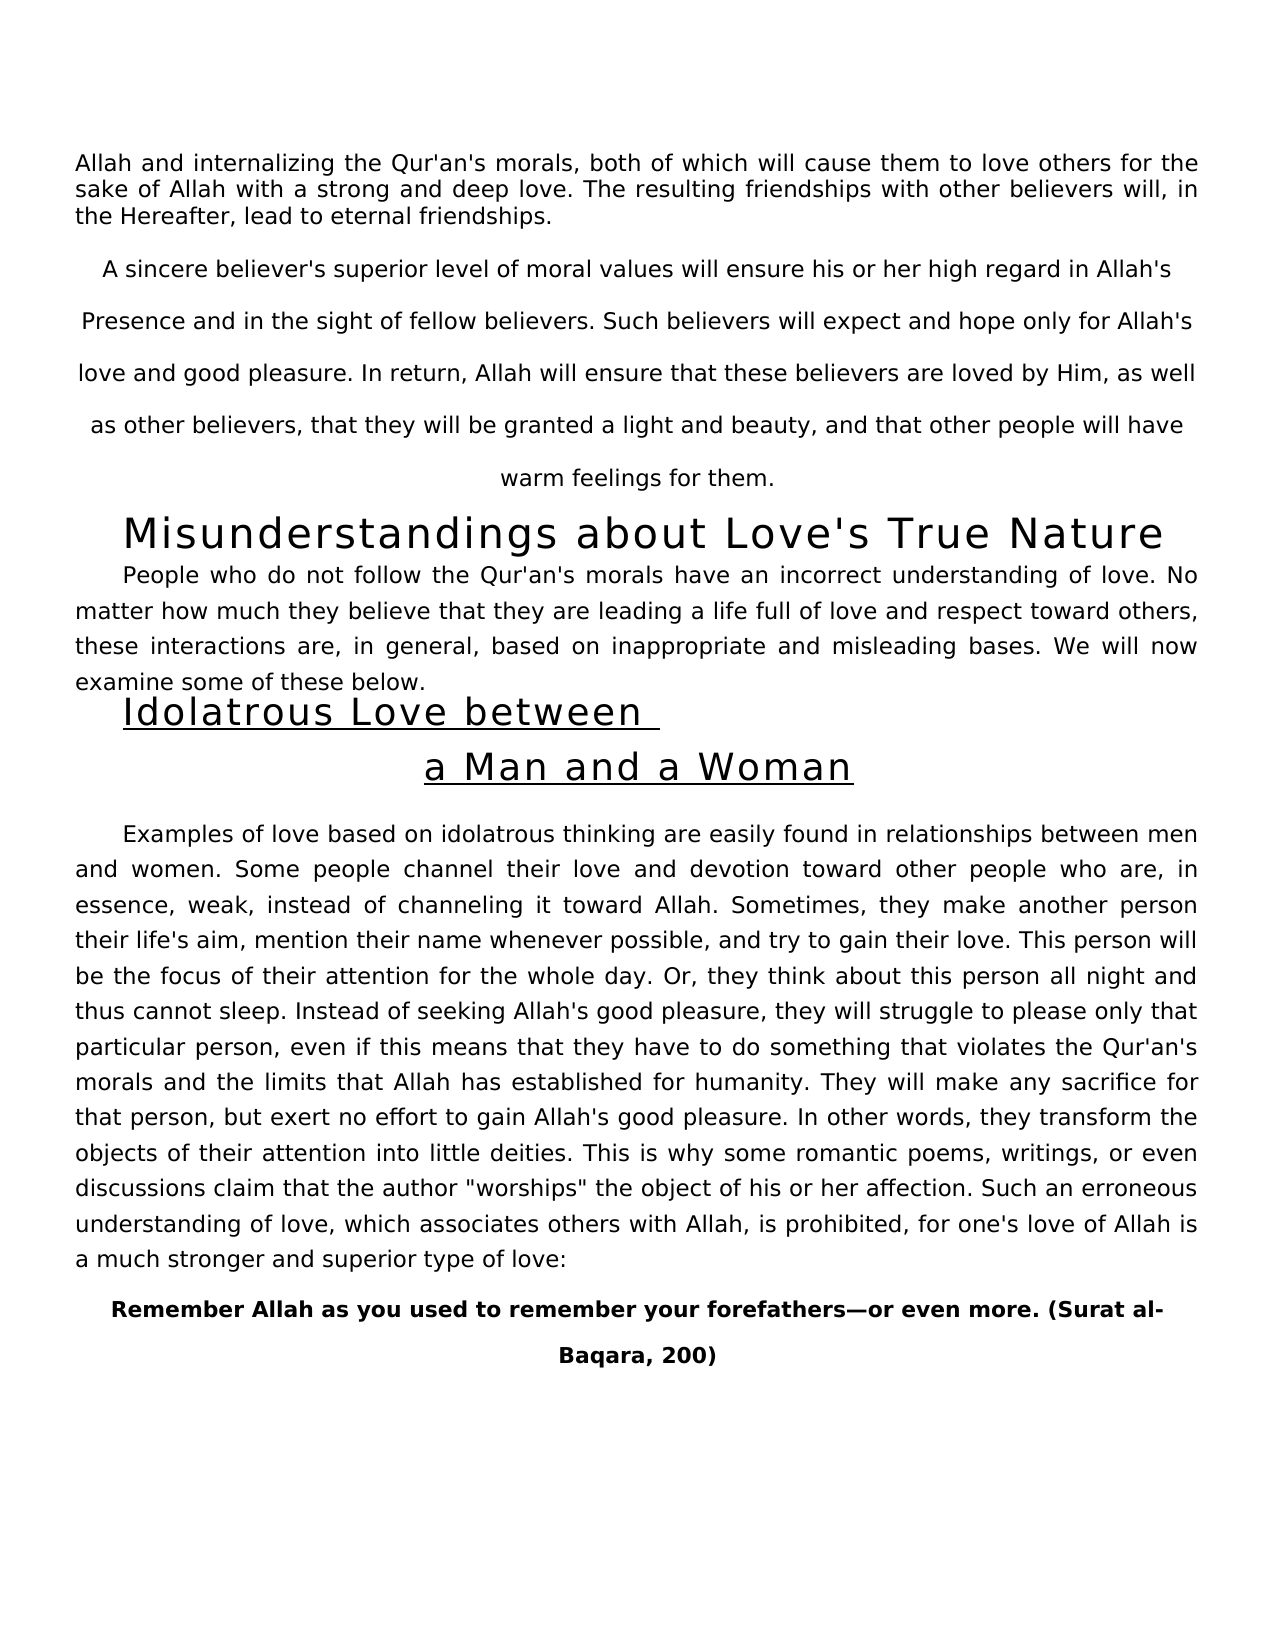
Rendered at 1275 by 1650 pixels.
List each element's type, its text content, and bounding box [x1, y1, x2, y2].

text Examples of love based on idolatrous thinking are easily found in relationships between men and women. Some people channel their love and devotion toward other people who are, in essence, weak, instead of channeling it toward Allah. Sometimes, they make another person their life's aim, mention their name whenever possible, and try to gain their love. This person will be the focus of their attention for the whole day. Or, they think about this person all night and thus cannot sleep. Instead of seeking Allah's good pleasure, they will struggle to please only that particular person, even if this means that they have to do something that violates the Qur'an's morals and the limits that Allah has established for humanity. They will make any sacrifice for that person, but exert no effort to gain Allah's good pleasure. In other words, they transform the objects of their attention into little deities. This is why some romantic poems, writings, or even discussions claim that the author "worships" the object of his or her affection. Such an erroneous understanding of love, which associates others with Allah, is prohibited, for one's love of Allah is a much stronger and superior type of love: [75, 814, 1200, 1274]
text Idolatrous Love between [75, 697, 1200, 732]
text Remember Allah as you used to remember your forefathers—or even more. (Surat al-Baqara, 200) [75, 1281, 1200, 1372]
text a Man and a Woman [75, 738, 1200, 791]
text A sincere believer's superior level of moral values will ensure his or her high regard in Allah's Presence and in the sight of fellow believers. Such believers will expect and hope only for Allah's love and good pleasure. In return, Allah will ensure that these believers are loved by Him, as well as other believers, that they will be granted a light and beauty, and that other people will have warm feelings for them. [75, 236, 1200, 496]
text Misunderstandings about Love's True Nature [75, 520, 1200, 555]
text People who do not follow the Qur'an's morals have an incorrect understanding of love. No matter how much they believe that they are leading a life full of love and respect toward others, these interactions are, in general, based on inappropriate and misleading bases. We will now examine some of these below. [75, 555, 1200, 697]
text Allah and internalizing the Qur'an's morals, both of which will cause them to love others for the sake of Allah with a strong and deep love. The resulting friendships with other believers will, in the Hereafter, lead to eternal friendships. [75, 150, 1200, 230]
